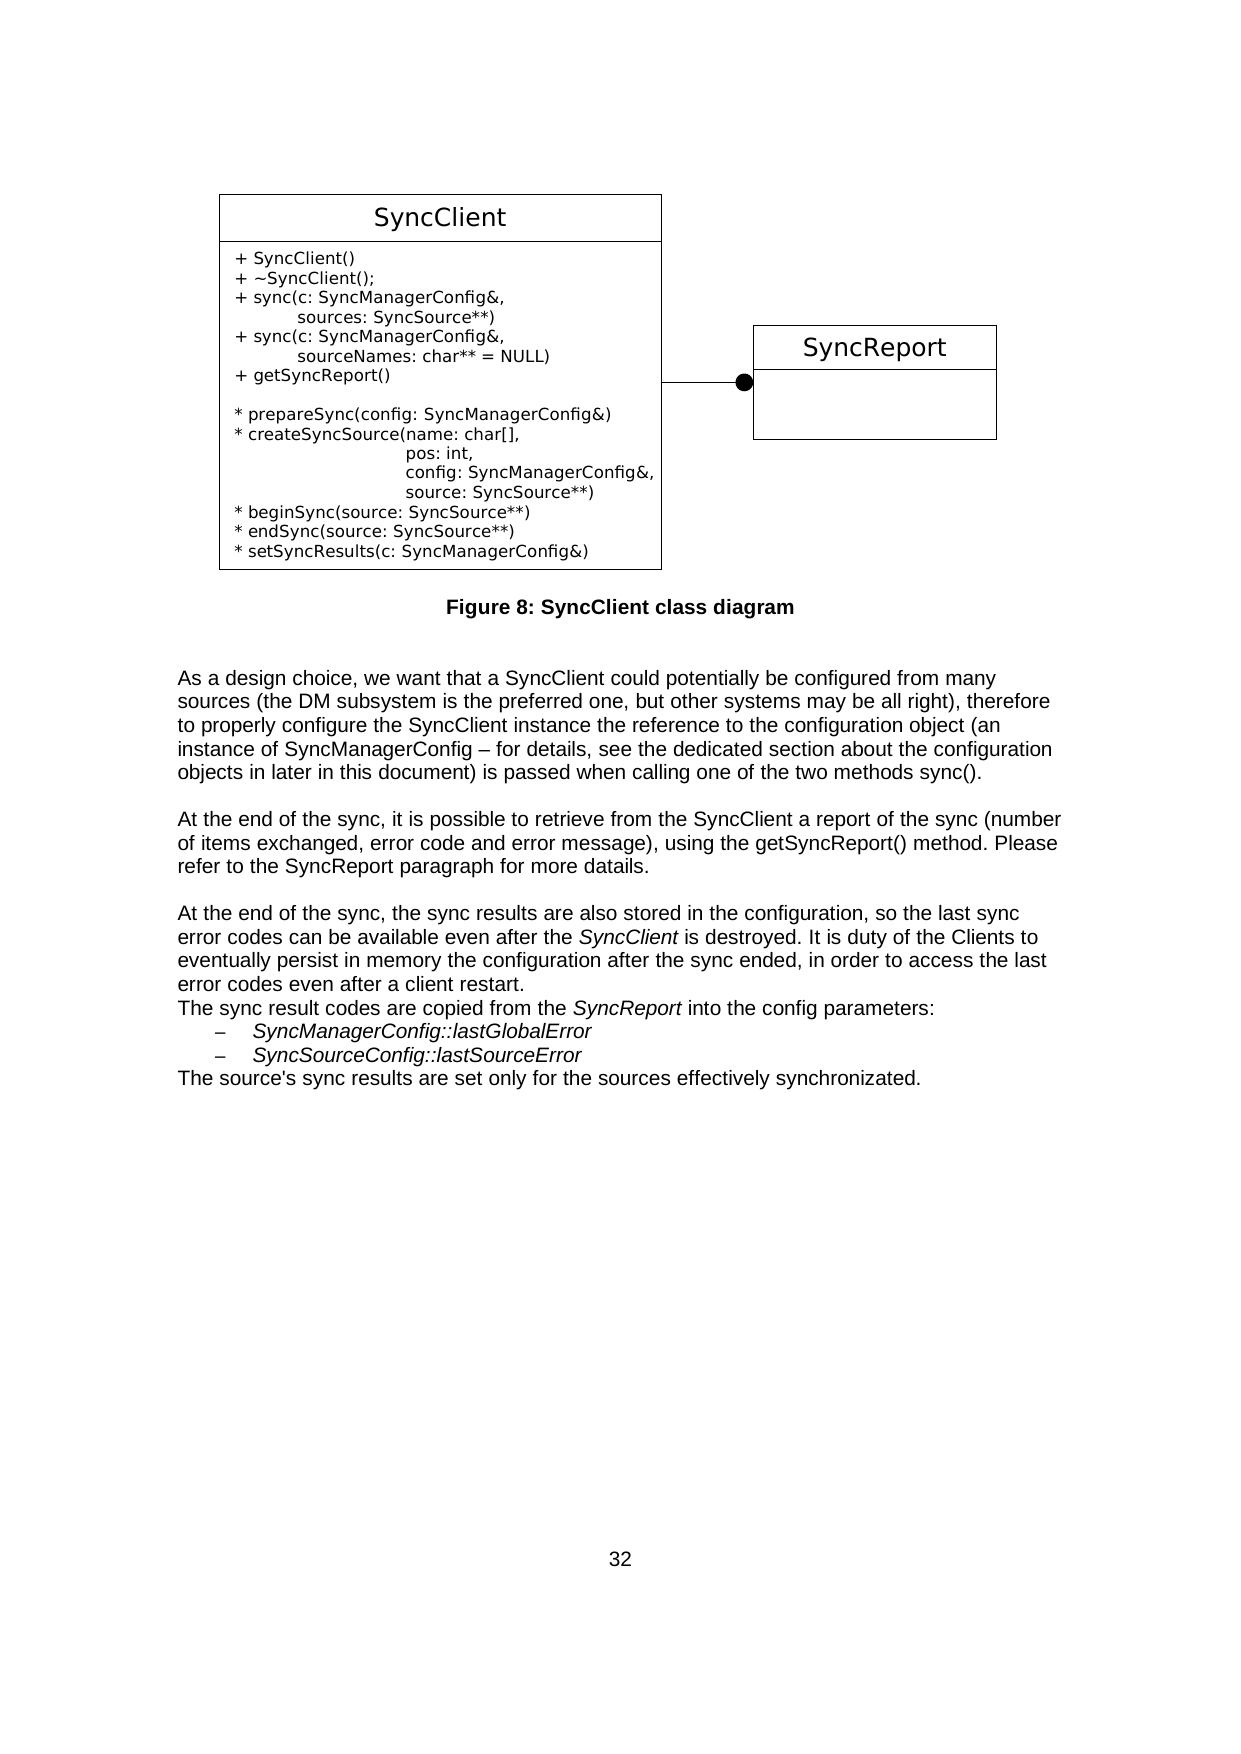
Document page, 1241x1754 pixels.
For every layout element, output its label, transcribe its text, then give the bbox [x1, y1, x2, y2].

text The source's sync results are set only for the sources effectively synchronizated. [177, 1067, 1063, 1090]
text At the end of the sync, the sync results are also stored in the configuration, so the last sync error codes can be available even after the SyncClient is destroyed. It is duty of the Clients to eventually persist in memory the configuration after the sync ended, in order to access the last error codes even after a client restart. [177, 902, 1063, 996]
text The sync result codes are copied from the SyncReport into the config parameters: [177, 996, 1063, 1019]
list SyncManagerConfig::lastGlobalError [215, 1019, 1063, 1043]
text As a design choice, we want that a SyncClient could potentially be configured from many sources (the DM subsystem is the preferred one, but other systems may be all right), therefore to properly configure the SyncClient instance the reference to the configuration object (an instance of SyncManagerConfig – for details, see the dedicated section about the configuration objects in later in this document) is passed when calling one of the two methods sync(). [177, 666, 1063, 784]
text Figure 8: SyncClient class diagram [179, 202, 1061, 619]
text At the end of the sync, it is possible to retrieve from the SyncClient a report of the sync (number of items exchanged, error code and error message), using the getSyncReport() method. Please refer to the SyncReport paragraph for more datails. [177, 808, 1063, 878]
list SyncSourceConfig::lastSourceError [215, 1043, 1063, 1067]
text [179, 177, 1061, 202]
